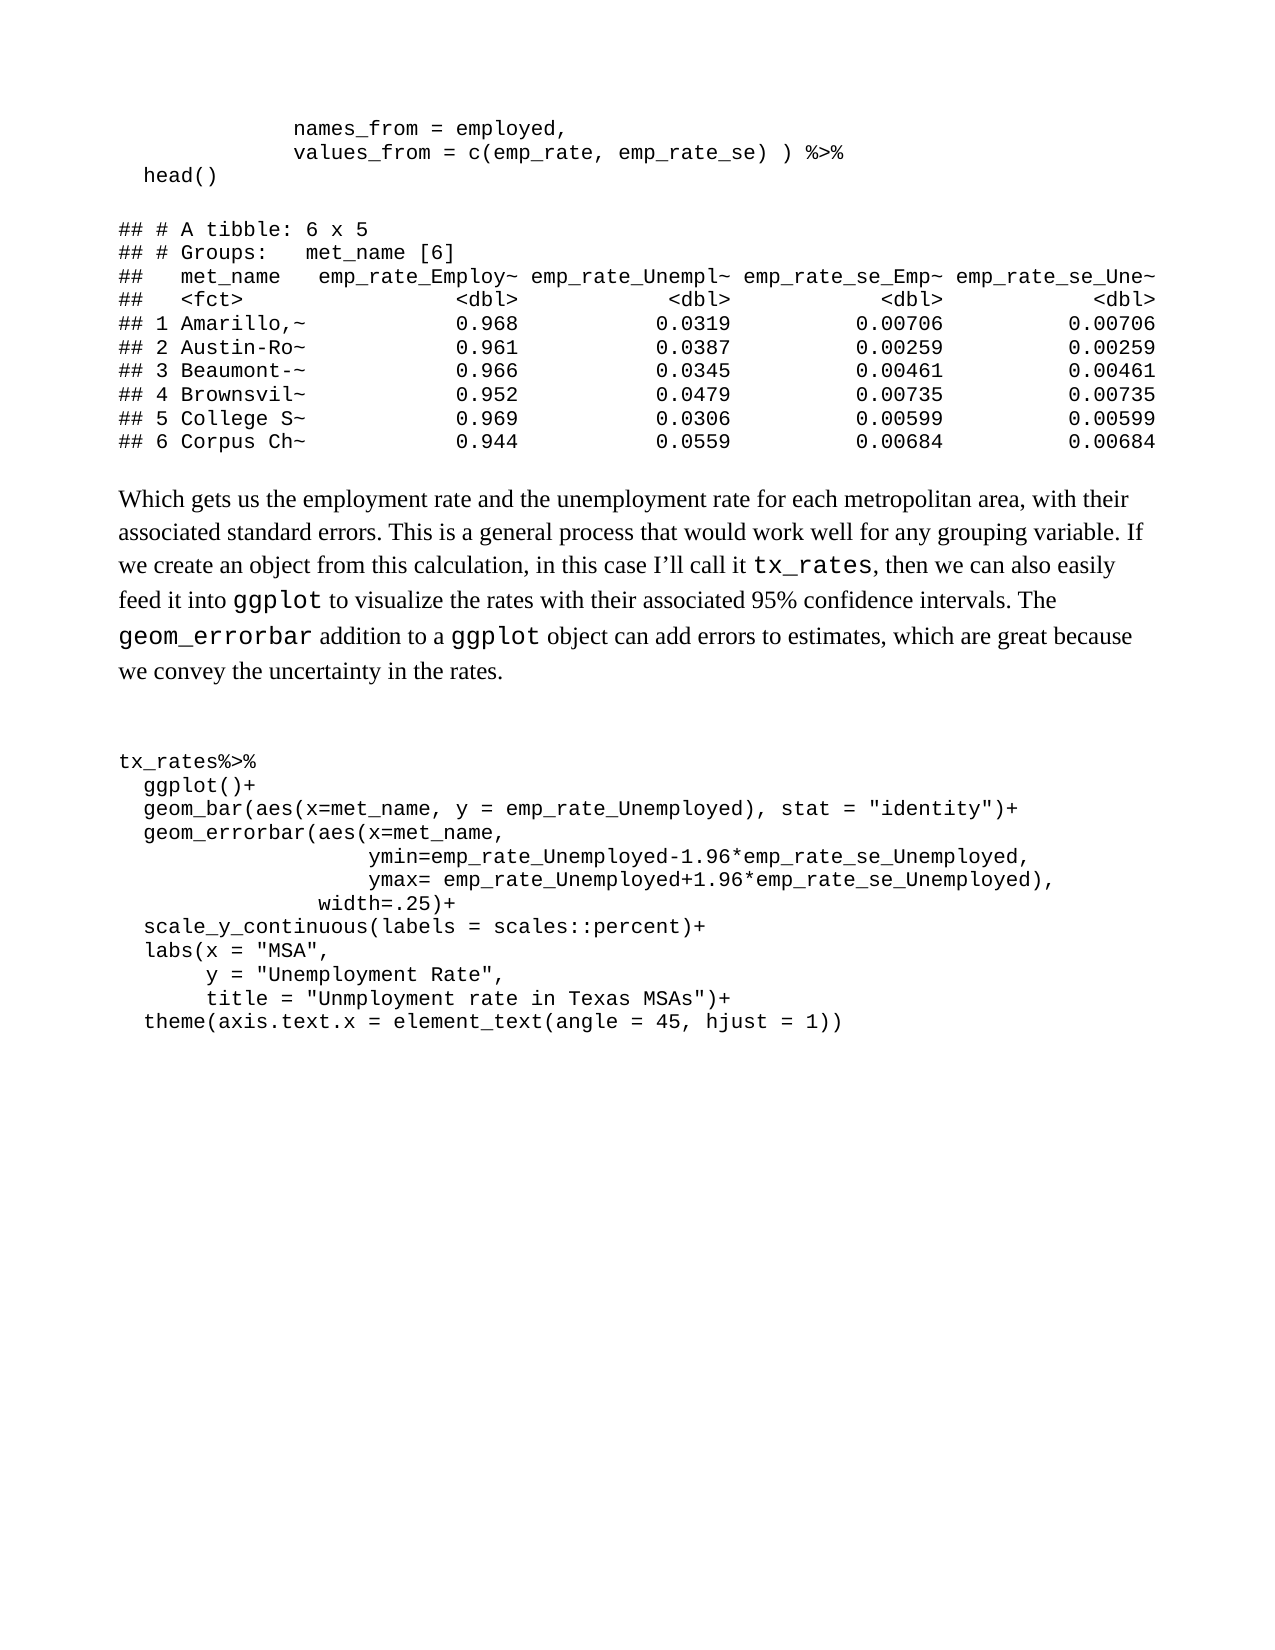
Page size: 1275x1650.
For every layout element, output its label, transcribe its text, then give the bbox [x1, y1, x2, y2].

text ## 6 Corpus Ch~ 0.944 0.0559 0.00684 0.00684 [118, 431, 1157, 455]
text ## 2 Austin-Ro~ 0.961 0.0387 0.00259 0.00259 [118, 337, 1157, 360]
text Which gets us the employment rate and the unemployment rate for each metropolitan area, with their associated standard errors. This is a general process that would work well for any grouping variable. If we create an object from this calculation, in this case I’ll call it tx_rates, then we can also easily feed it into ggplot to visualize the rates with their associated 95% confidence intervals. The geom_errorbar addition to a ggplot object can add errors to estimates, which are great because we convey the uncertainty in the rates. [118, 484, 1157, 684]
text ## # Groups: met_name [6] [118, 242, 1157, 266]
text values_from = c(emp_rate, emp_rate_se) ) %>% [118, 142, 1157, 165]
text width=.25)+ [118, 893, 1157, 917]
text y = "Unemployment Rate", [118, 964, 1157, 987]
text ## 3 Beaumont-~ 0.966 0.0345 0.00461 0.00461 [118, 360, 1157, 384]
text tx_rates%>% [118, 751, 1157, 775]
text geom_bar(aes(x=met_name, y = emp_rate_Unemployed), stat = "identity")+ [118, 798, 1157, 822]
text ## <fct> <dbl> <dbl> <dbl> <dbl> [118, 289, 1157, 313]
text ## met_name emp_rate_Employ~ emp_rate_Unempl~ emp_rate_se_Emp~ emp_rate_se_Une~ [118, 266, 1157, 289]
text ## 1 Amarillo,~ 0.968 0.0319 0.00706 0.00706 [118, 313, 1157, 337]
text theme(axis.text.x = element_text(angle = 45, hjust = 1)) [118, 1011, 1157, 1035]
text scale_y_continuous(labels = scales::percent)+ [118, 917, 1157, 940]
text ggplot()+ [118, 775, 1157, 798]
text ## # A tibble: 6 x 5 [118, 218, 1157, 242]
text head() [118, 165, 1157, 189]
text ymax= emp_rate_Unemployed+1.96*emp_rate_se_Unemployed), [118, 869, 1157, 893]
text ## 4 Brownsvil~ 0.952 0.0479 0.00735 0.00735 [118, 384, 1157, 408]
text names_from = employed, [118, 118, 1157, 142]
text geom_errorbar(aes(x=met_name, [118, 822, 1157, 846]
text ymin=emp_rate_Unemployed-1.96*emp_rate_se_Unemployed, [118, 846, 1157, 869]
text title = "Unmployment rate in Texas MSAs")+ [118, 987, 1157, 1011]
text labs(x = "MSA", [118, 940, 1157, 964]
text ## 5 College S~ 0.969 0.0306 0.00599 0.00599 [118, 408, 1157, 431]
